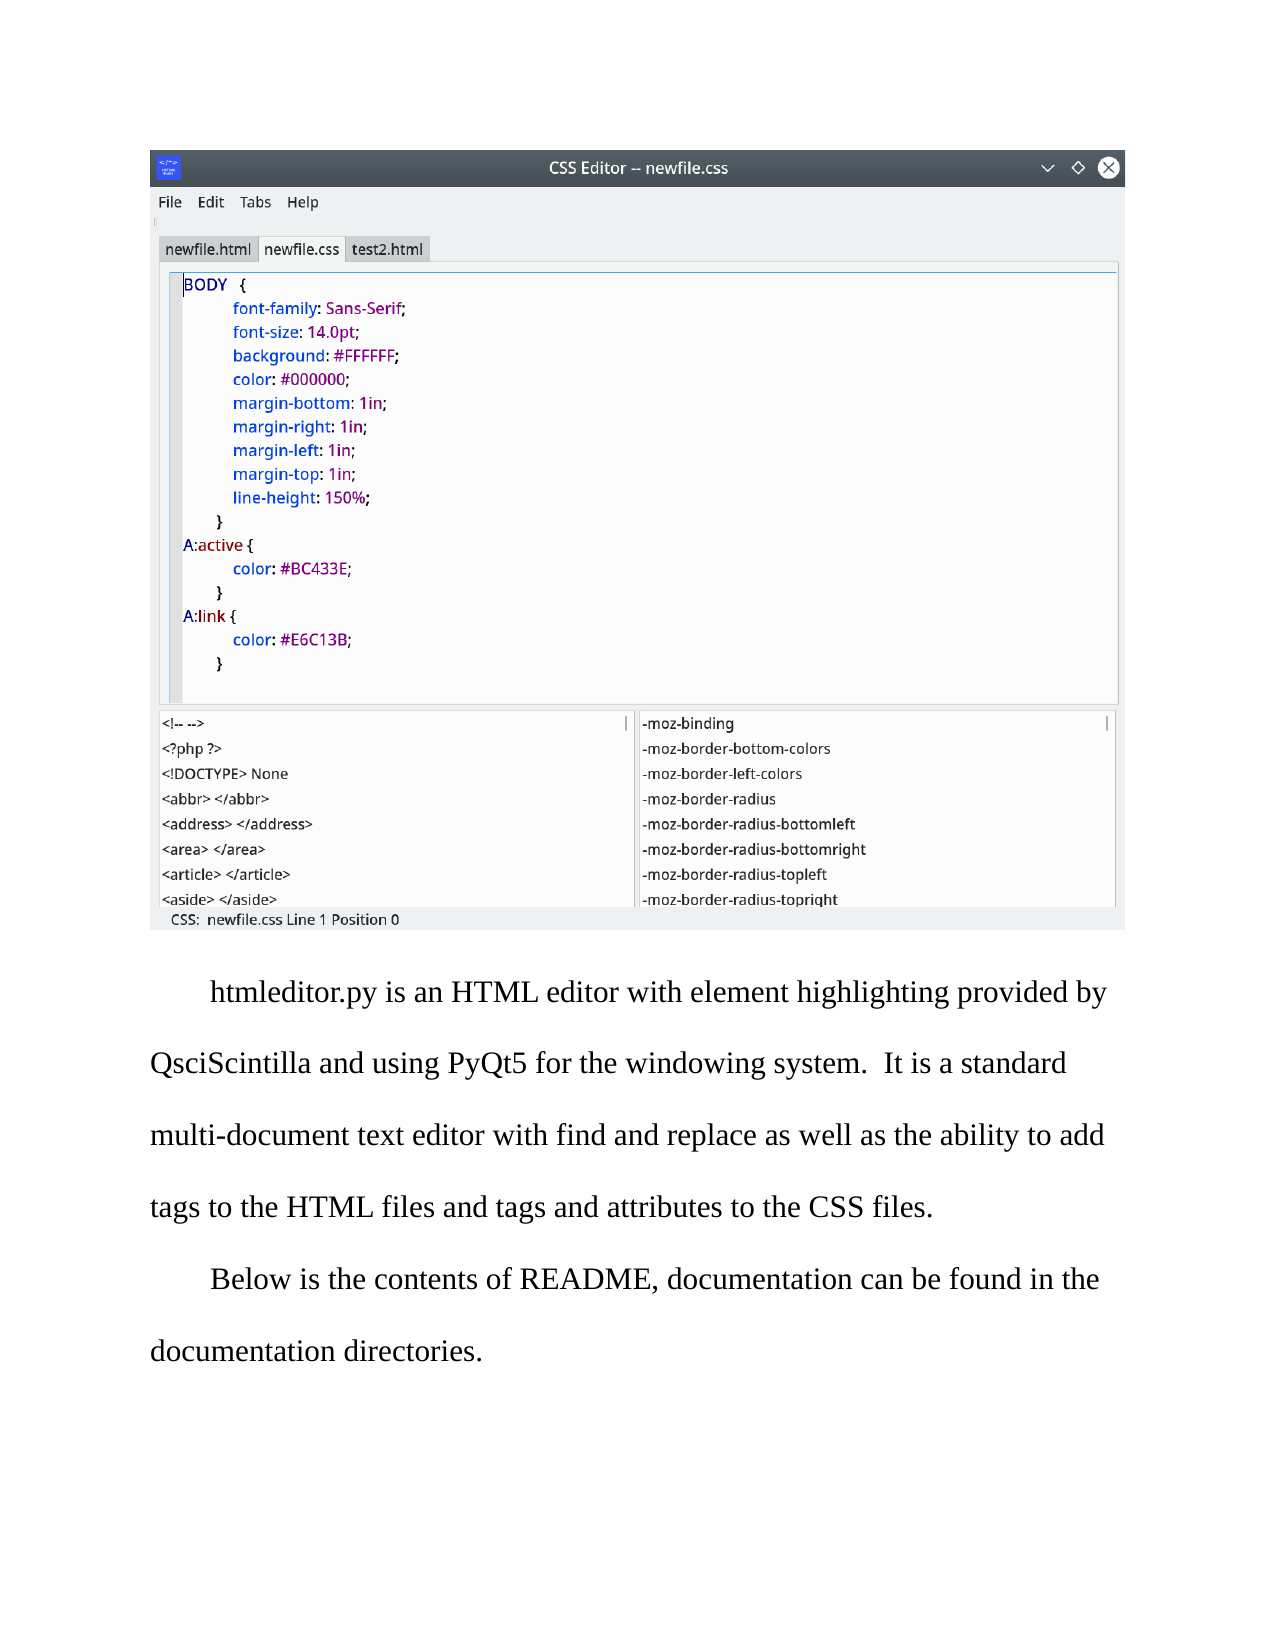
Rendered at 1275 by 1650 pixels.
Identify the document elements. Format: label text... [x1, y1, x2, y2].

text htmleditor.py is an HTML editor with element highlighting provided by QsciScintilla and using PyQt5 for the windowing system. It is a standard multi-document text editor with find and replace as well as the ability to add tags to the HTML files and tags and attributes to the CSS files. [150, 973, 1125, 1224]
picture [150, 150, 1125, 930]
text Below is the contents of README, documentation can be found in the documentation directories. [150, 1260, 1125, 1368]
